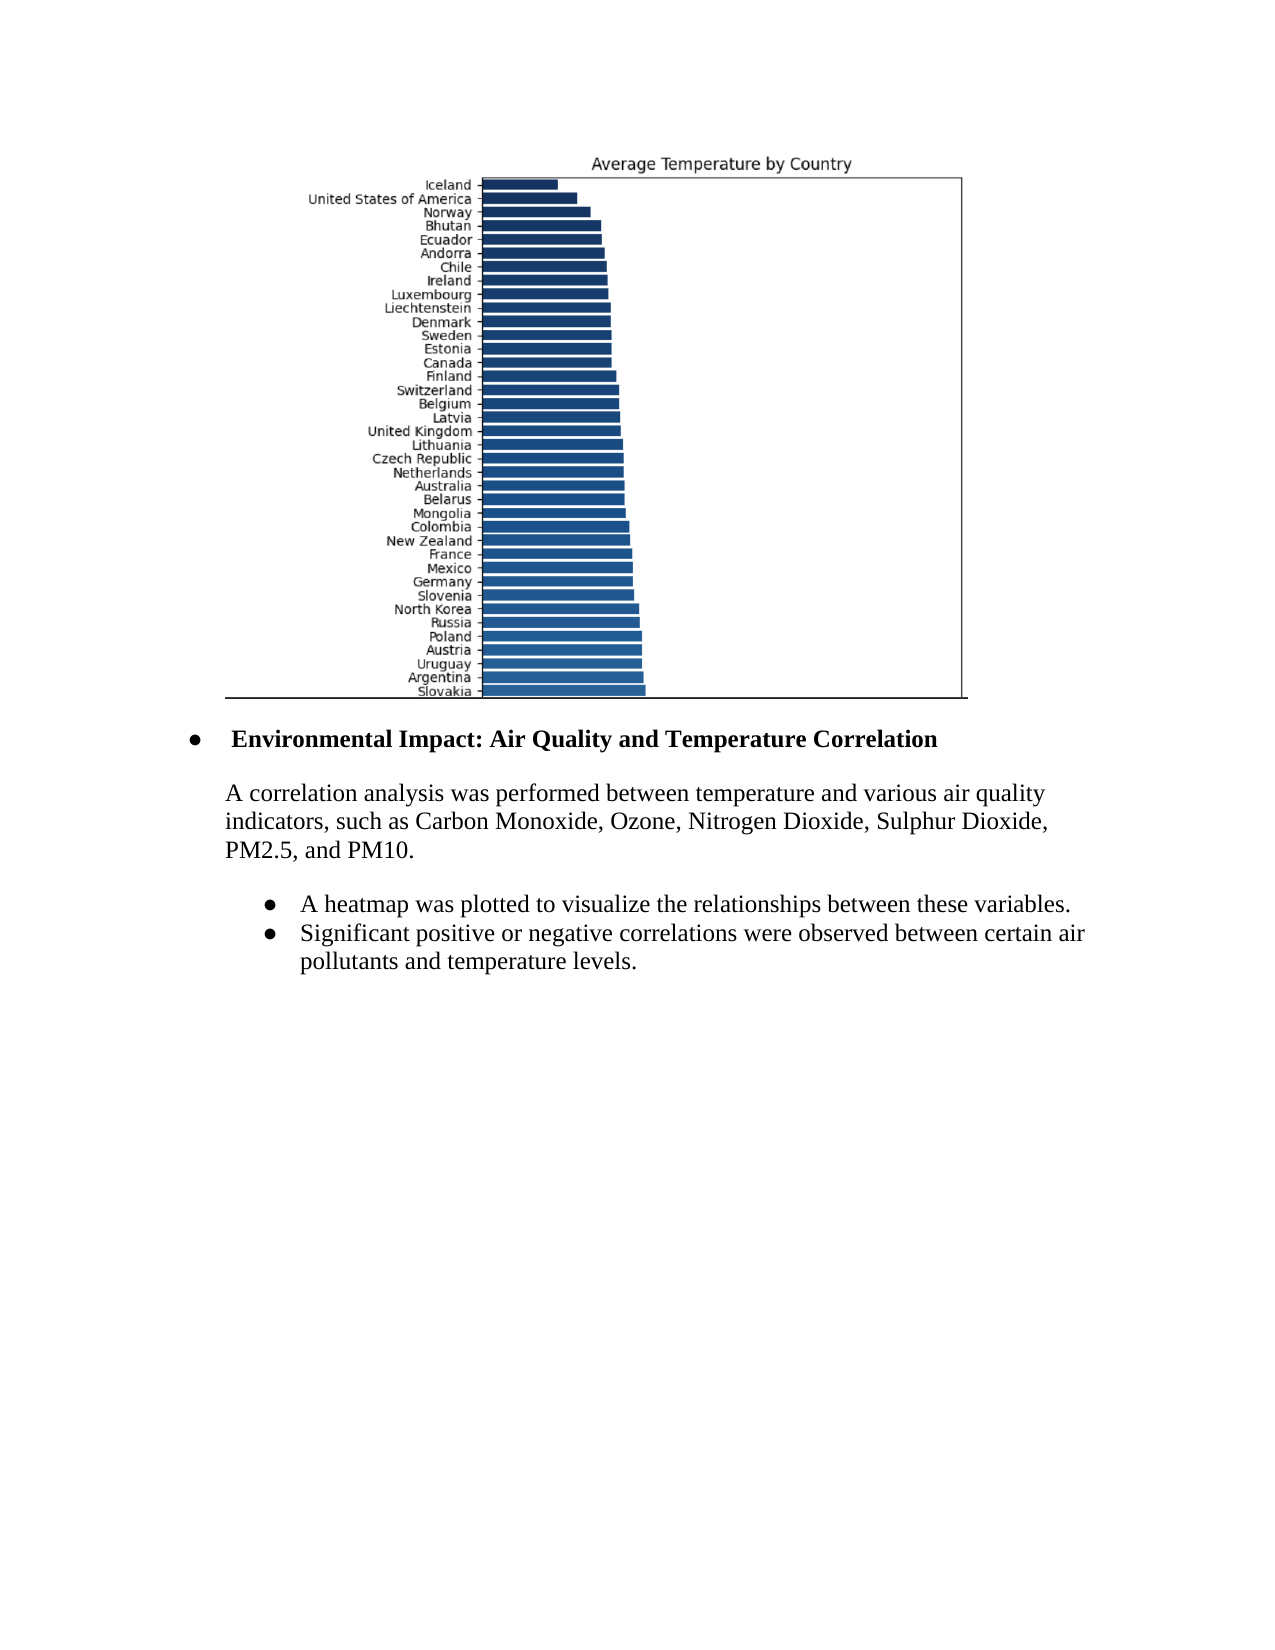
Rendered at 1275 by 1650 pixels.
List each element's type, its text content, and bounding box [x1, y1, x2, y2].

text A correlation analysis was performed between temperature and various air quality indicators, such as Carbon Monoxide, Ozone, Nitrogen Dioxide, Sulphur Dioxide, PM2.5, and PM10. [225, 778, 1125, 864]
list A heatmap was plotted to visualize the relationships between these variables. [262, 889, 1125, 918]
picture [225, 150, 968, 699]
list Environmental Impact: Air Quality and Temperature Correlation [187, 724, 1125, 753]
list Significant positive or negative correlations were observed between certain air pollutants and temperature levels. [262, 918, 1125, 975]
